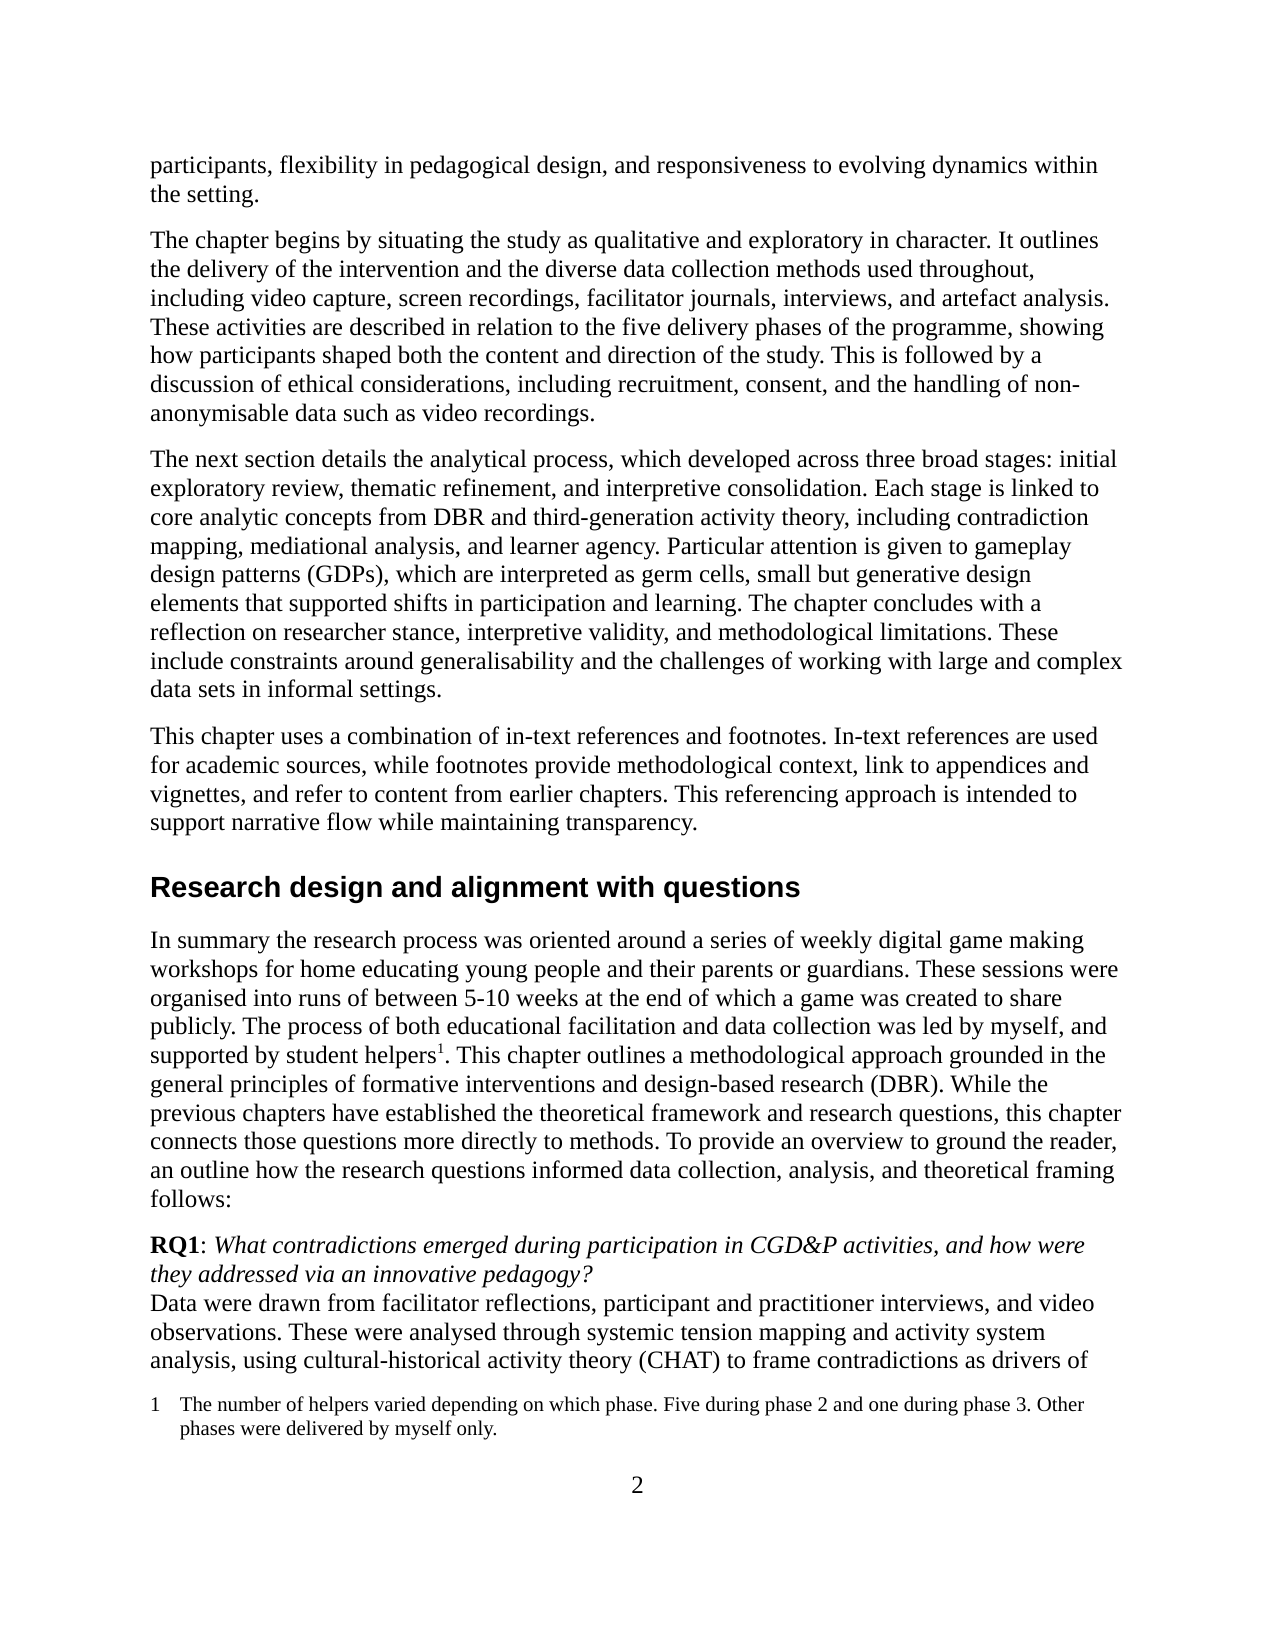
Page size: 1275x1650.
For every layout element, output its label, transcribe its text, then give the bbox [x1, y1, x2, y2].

text This chapter uses a combination of in-text references and footnotes. In-text references are used for academic sources, while footnotes provide methodological context, link to appendices and vignettes, and refer to content from earlier chapters. This referencing approach is intended to support narrative flow while maintaining transparency. [150, 721, 1125, 836]
text RQ1: What contradictions emerged during participation in CGD&P activities, and how were they addressed via an innovative pedagogy? Data were drawn from facilitator reflections, participant and practitioner interviews, and video observations. These were analysed through systemic tension mapping and activity system analysis, using cultural-historical activity theory (CHAT) to frame contradictions as drivers of [150, 1231, 1125, 1374]
text The next section details the analytical process, which developed across three broad stages: initial exploratory review, thematic refinement, and interpretive consolidation. Each stage is linked to core analytic concepts from DBR and third-generation activity theory, including contradiction mapping, mediational analysis, and learner agency. Particular attention is given to gameplay design patterns (GDPs), which are interpreted as germ cells, small but generative design elements that supported shifts in participation and learning. The chapter concludes with a reflection on researcher stance, interpretive validity, and methodological limitations. These include constraints around generalisability and the challenges of working with large and complex data sets in informal settings. [150, 444, 1125, 703]
text In summary the research process was oriented around a series of weekly digital game making workshops for home educating young people and their parents or guardians. These sessions were organised into runs of between 5-10 weeks at the end of which a game was created to share publicly. The process of both educational facilitation and data collection was led by myself, and supported by student helpers. This chapter outlines a methodological approach grounded in the general principles of formative interventions and design-based research (DBR). While the previous chapters have established the theoretical framework and research questions, this chapter connects those questions more directly to methods. To provide an overview to ground the reader, an outline how the research questions informed data collection, analysis, and theoretical framing follows: [150, 925, 1125, 1213]
text The chapter begins by situating the study as qualitative and exploratory in character. It outlines the delivery of the intervention and the diverse data collection methods used throughout, including video capture, screen recordings, facilitator journals, interviews, and artefact analysis. These activities are described in relation to the five delivery phases of the programme, showing how participants shaped both the content and direction of the study. This is followed by a discussion of ethical considerations, including recruitment, consent, and the handling of non-anonymisable data such as video recordings. [150, 225, 1125, 427]
subtitle Research design and alignment with questions [150, 870, 1125, 904]
text The number of helpers varied depending on which phase. Five during phase 2 and one during phase 3. Other phases were delivered by myself only. [150, 1392, 1125, 1440]
text participants, flexibility in pedagogical design, and responsiveness to evolving dynamics within the setting. [150, 150, 1125, 207]
